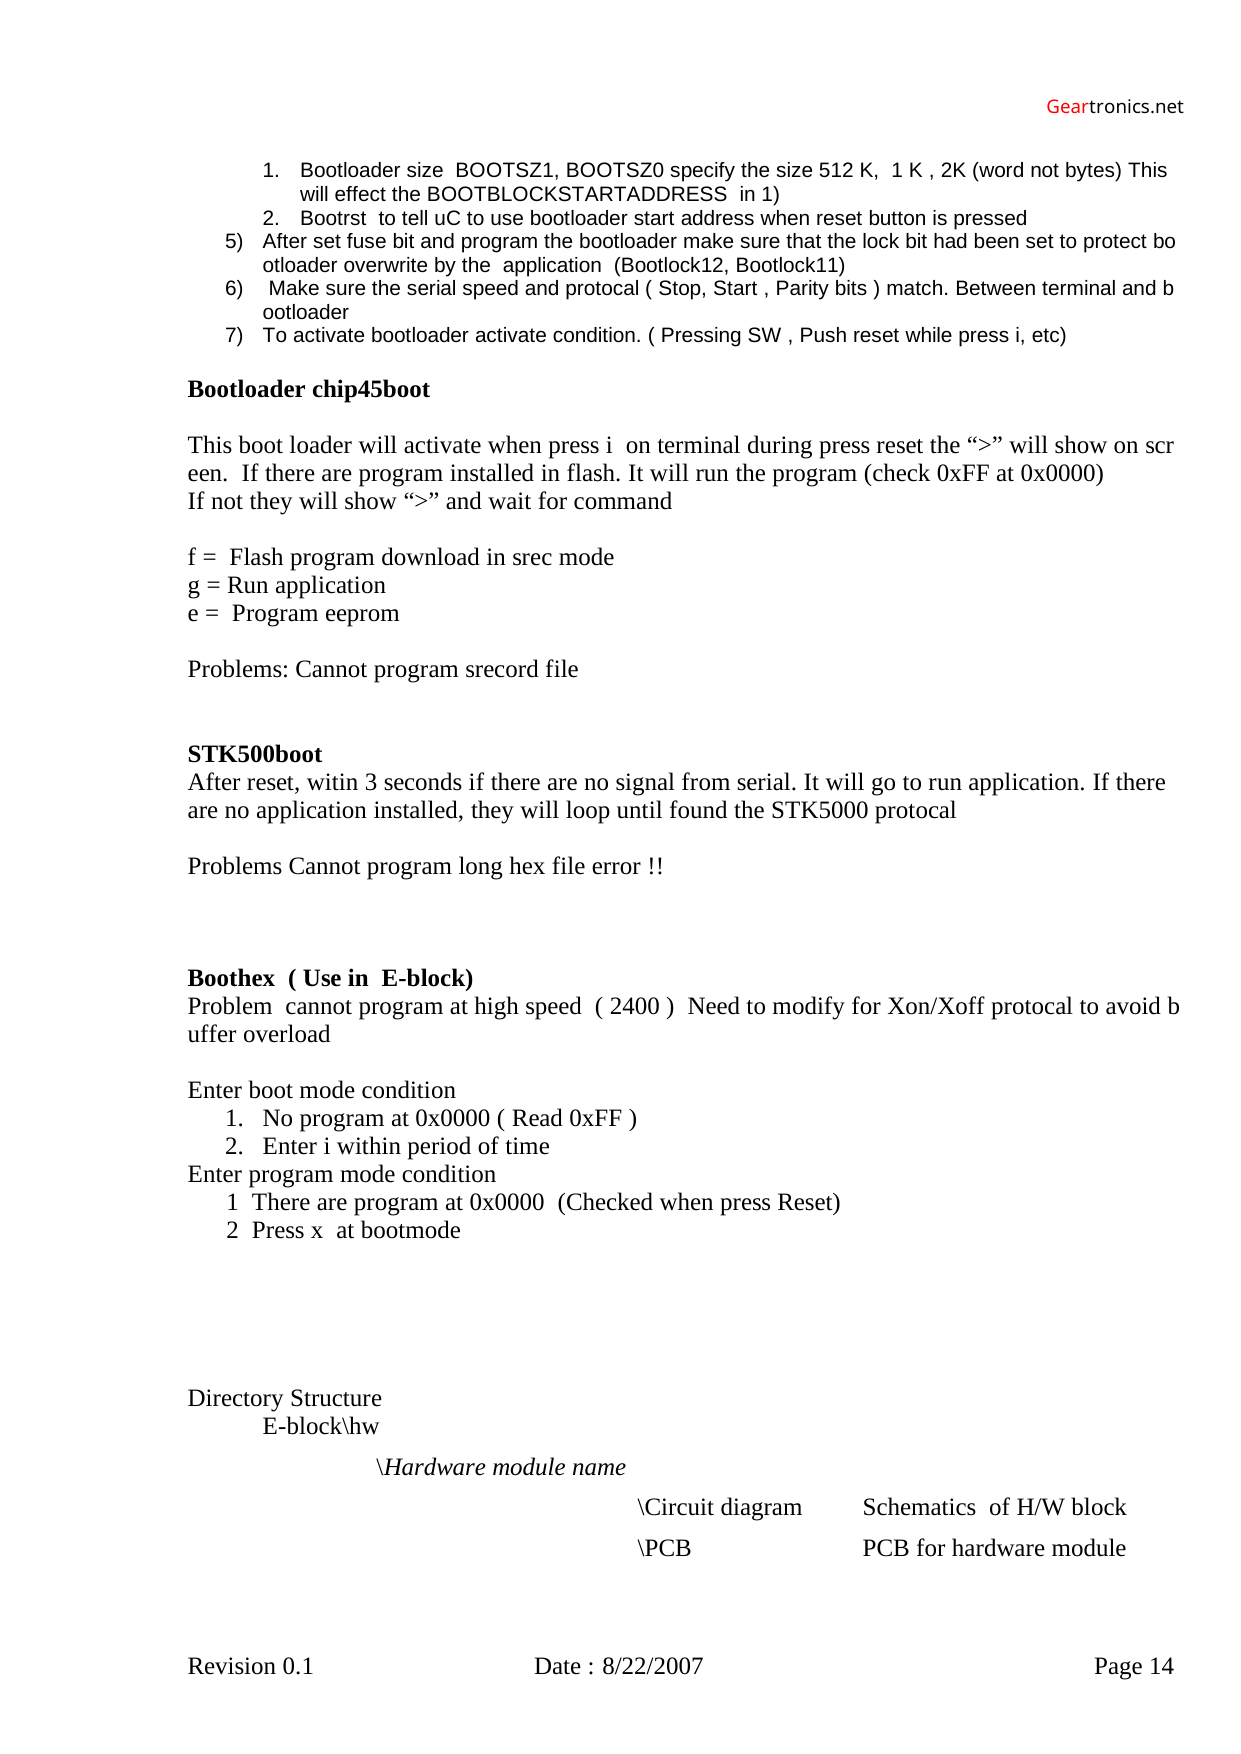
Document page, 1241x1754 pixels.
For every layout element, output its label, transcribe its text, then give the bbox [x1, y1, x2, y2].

text Directory Structure [187, 1384, 1184, 1412]
text Problem cannot program at high speed ( 2400 ) Need to modify for Xon/Xoff protocal to avoid buffer overload [187, 992, 1184, 1048]
list Enter i within period of time [225, 1132, 1184, 1160]
text Problems: Cannot program srecord file [187, 655, 1184, 683]
text 2 Press x at bootmode [187, 1216, 1184, 1244]
text Bootloader chip45boot [187, 375, 1184, 403]
text E-block\hw [187, 1412, 1184, 1440]
text \PCB PCB for hardware module [187, 1533, 1184, 1562]
text 1 There are program at 0x0000 (Checked when press Reset) [187, 1188, 1184, 1216]
text Enter program mode condition [187, 1160, 1184, 1188]
list Make sure the serial speed and protocal ( Stop, Start , Parity bits ) match. Between terminal and bootloader [225, 277, 1184, 324]
text e = Program eeprom [187, 599, 1184, 627]
text After reset, witin 3 seconds if there are no signal from serial. It will go to run application. If there are no application installed, they will loop until found the STK5000 protocal [187, 767, 1184, 823]
text g = Run application [187, 571, 1184, 599]
text Boothex ( Use in E-block) [187, 964, 1184, 992]
list After set fuse bit and program the bootloader make sure that the lock bit had been set to protect bootloader overwrite by the application (Bootlock12, Bootlock11) [225, 229, 1184, 277]
text This boot loader will activate when press i on terminal during press reset the “>” will show on screen. If there are program installed in flash. It will run the program (check 0xFF at 0x0000) [187, 431, 1184, 487]
text Enter boot mode condition [187, 1076, 1184, 1104]
text \Circuit diagram Schematics of H/W block [187, 1493, 1184, 1521]
text Problems Cannot program long hex file error !! [187, 852, 1184, 879]
text If not they will show “>” and wait for command [187, 487, 1184, 515]
text STK500boot [187, 739, 1184, 767]
list Bootrst to tell uC to use bootloader start address when reset button is pressed [262, 206, 1184, 229]
list Bootloader size BOOTSZ1, BOOTSZ0 specify the size 512 K, 1 K , 2K (word not bytes) This will effect the BOOTBLOCKSTARTADDRESS in 1) [262, 159, 1184, 206]
list To activate bootloader activate condition. ( Pressing SW , Push reset while press i, etc) [225, 324, 1184, 347]
text f = Flash program download in srec mode [187, 543, 1184, 571]
list No program at 0x0000 ( Read 0xFF ) [225, 1104, 1184, 1132]
text \Hardware module name [187, 1452, 1184, 1481]
